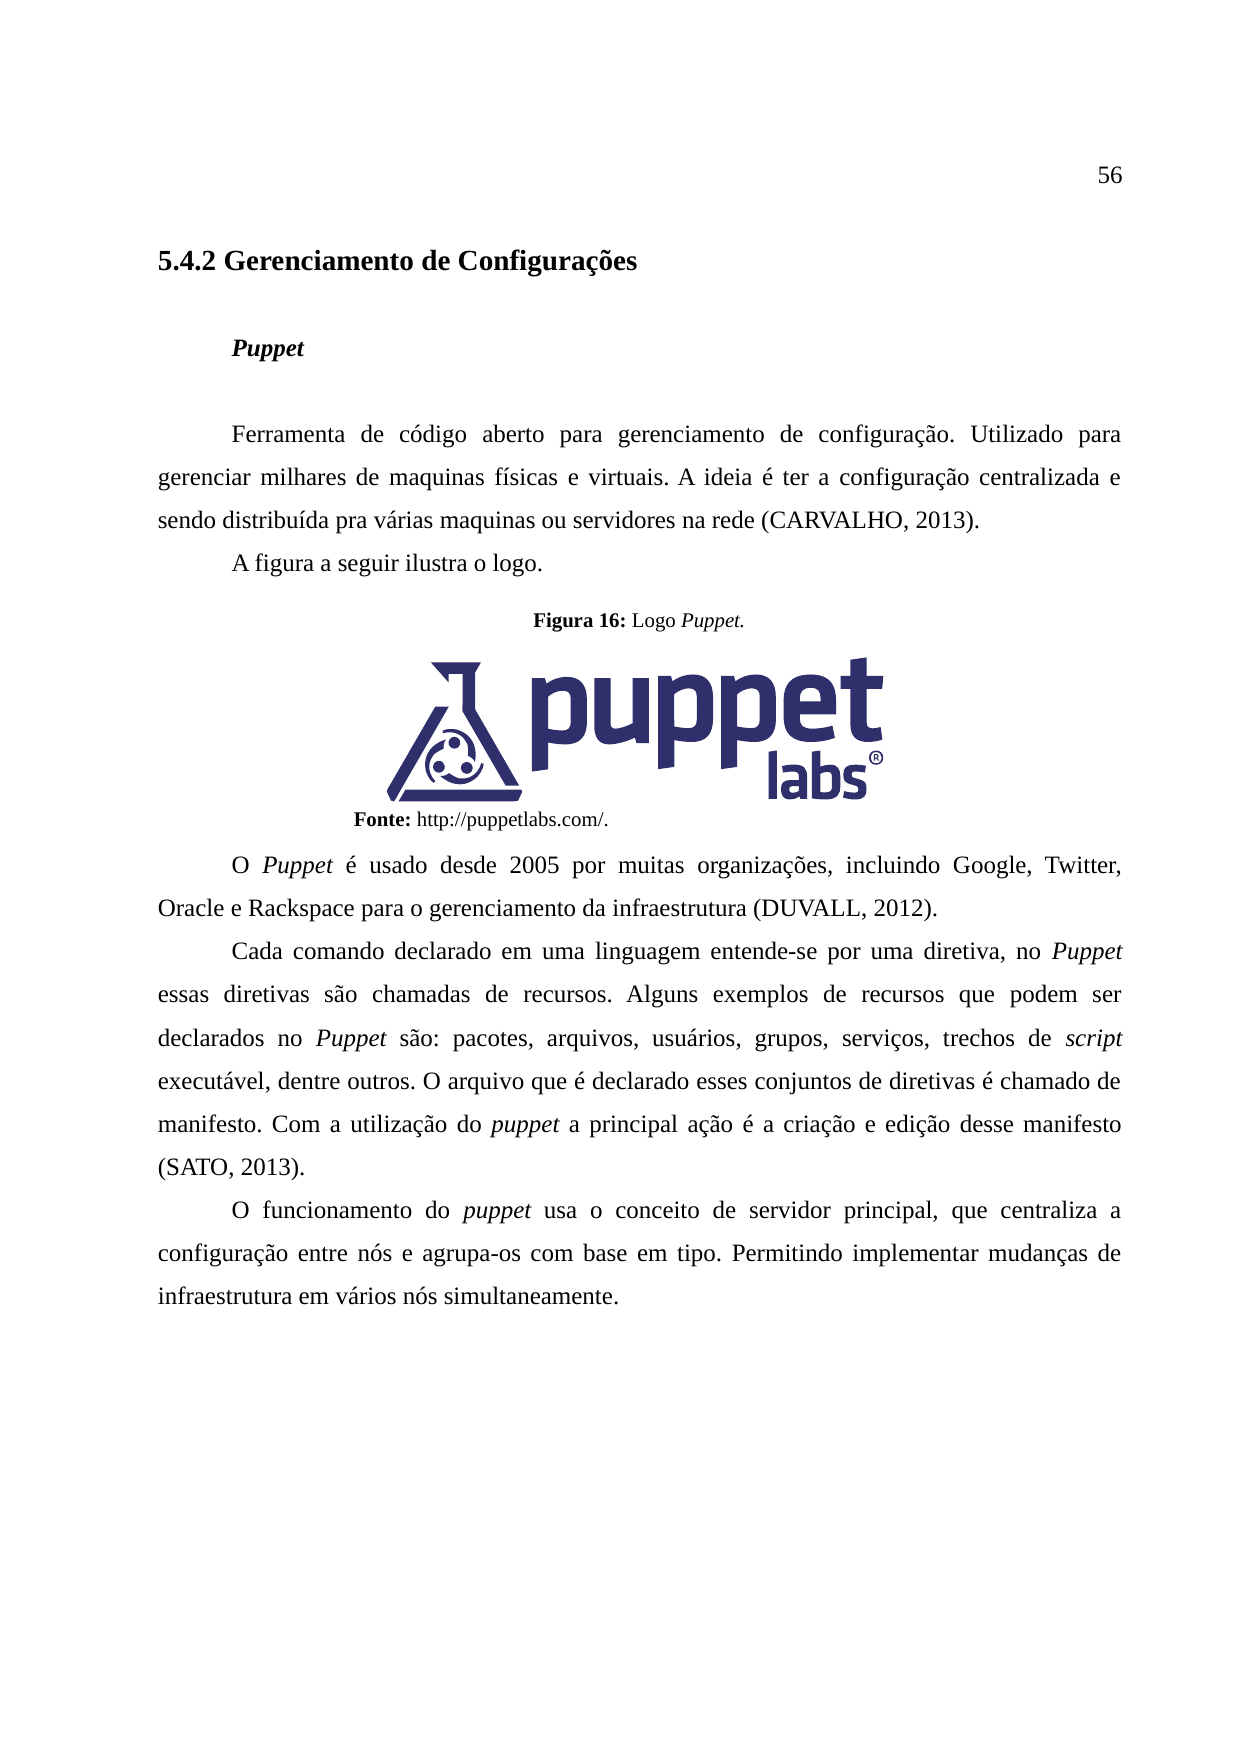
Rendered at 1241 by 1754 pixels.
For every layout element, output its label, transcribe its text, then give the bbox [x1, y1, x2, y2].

text O funcionamento do puppet usa o conceito de servidor principal, que centraliza a configuração entre nós e agrupa-os com base em tipo. Permitindo implementar mudanças de infraestrutura em vários nós simultaneamente. [158, 1195, 1122, 1310]
text O Puppet é usado desde 2005 por muitas organizações, incluindo Google, Twitter, Oracle e Rackspace para o gerenciamento da infraestrutura (DUVALL, 2012). [158, 850, 1122, 922]
text Puppet [158, 333, 1122, 361]
text Cada comando declarado em uma linguagem entende-se por uma diretiva, no Puppet essas diretivas são chamadas de recursos. Alguns exemplos de recursos que podem ser declarados no Puppet são: pacotes, arquivos, usuários, grupos, serviços, trechos de script executável, dentre outros. O arquivo que é declarado esses conjuntos de diretivas é chamado de manifesto. Com a utilização do puppet a principal ação é a criação e edição desse manifesto (SATO, 2013). [158, 936, 1122, 1181]
subtitle 5.4.2 Gerenciamento de Configurações [158, 243, 1122, 277]
text Fonte: http://puppetlabs.com/. [353, 657, 927, 831]
text Ferramenta de código aberto para gerenciamento de configuração. Utilizado para gerenciar milhares de maquinas físicas e virtuais. A ideia é ter a configuração centralizada e sendo distribuída pra várias maquinas ou servidores na rede (CARVALHO, 2013). [158, 419, 1122, 534]
text A figura a seguir ilustra o logo. [158, 548, 1122, 577]
text Figura 16: Logo Puppet. [353, 608, 927, 632]
